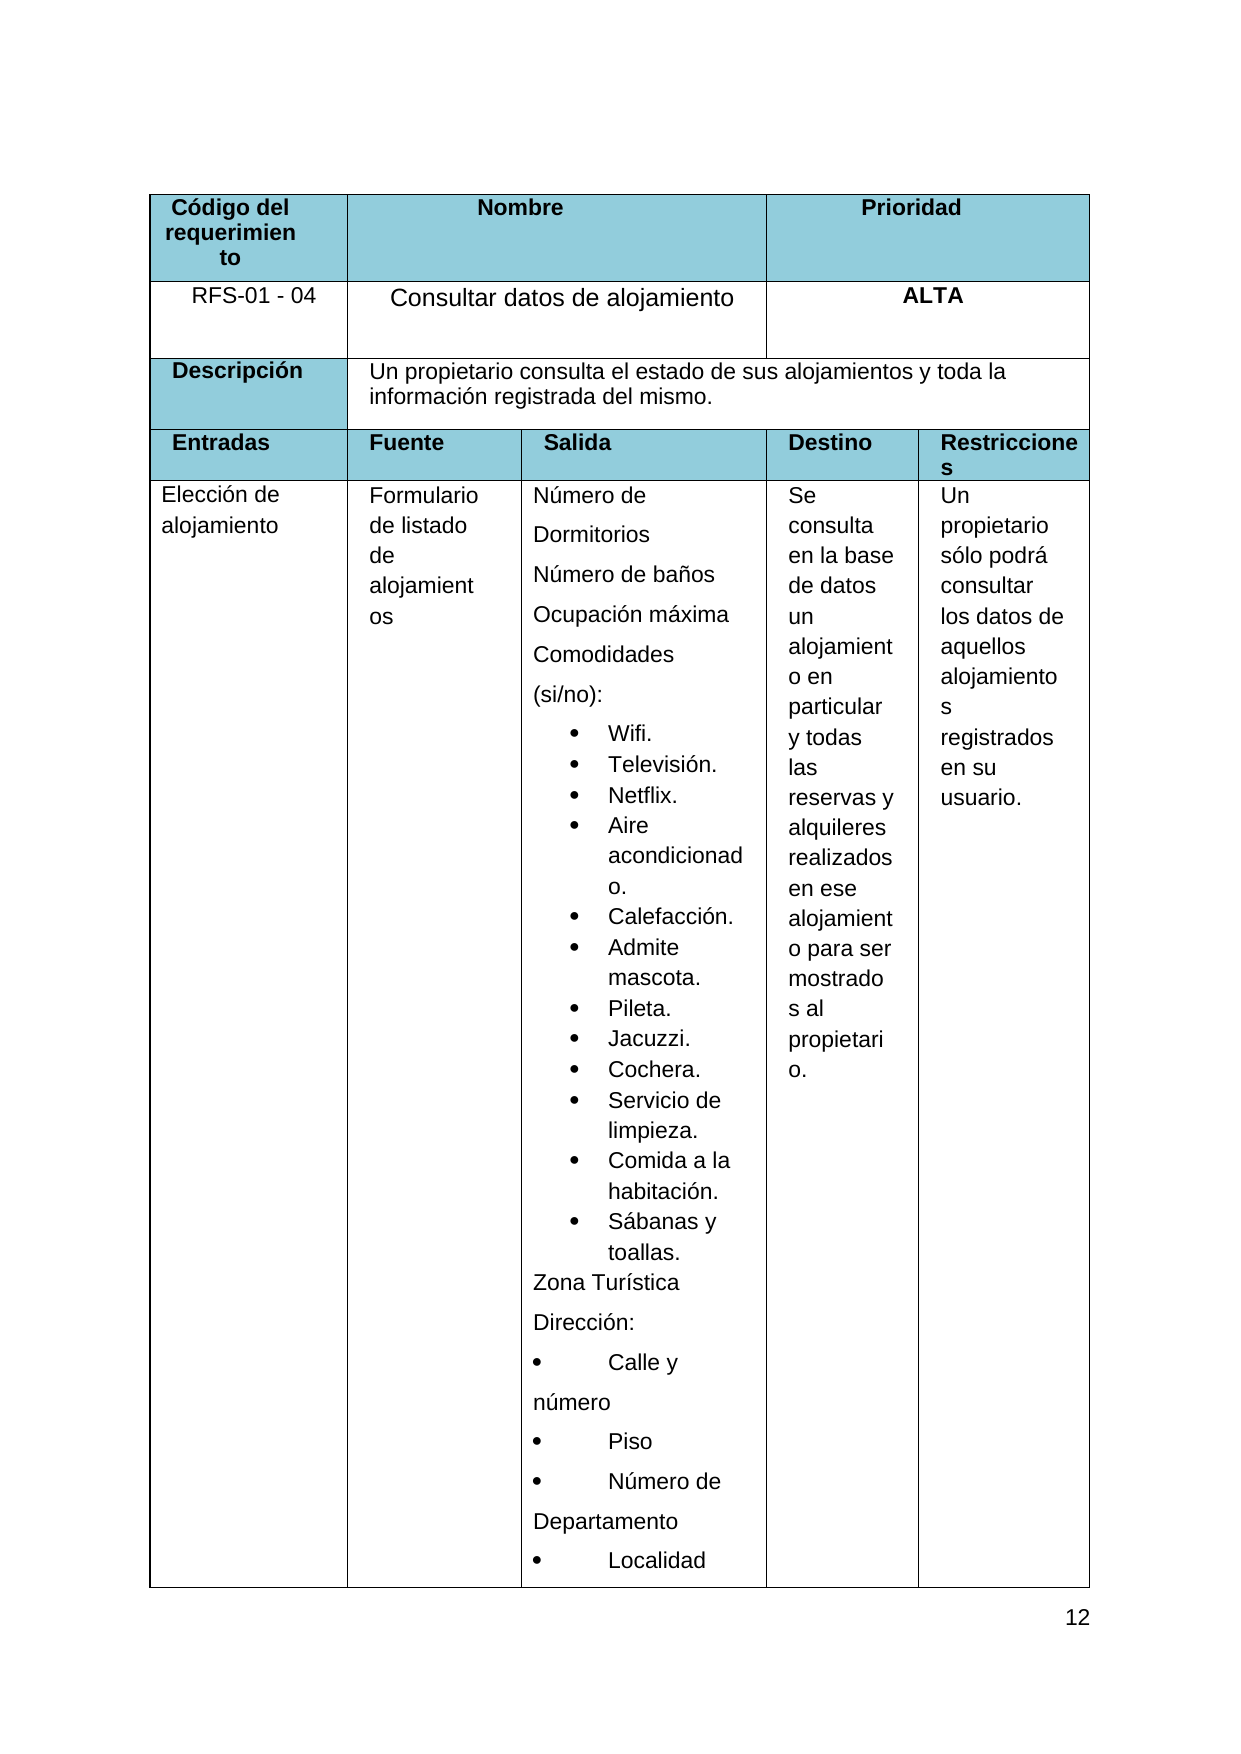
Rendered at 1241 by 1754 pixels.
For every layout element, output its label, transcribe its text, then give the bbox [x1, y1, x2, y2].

table_header Prioridad [767, 195, 1089, 281]
table_cell Un propietario sólo podrá consultar los datos de aquellos alojamientos registrados en su usuario. [919, 481, 1089, 1587]
table_cell Un propietario consulta el estado de sus alojamientos y toda la información registrada del mismo. [348, 359, 1089, 429]
table_cell Entradas [151, 430, 347, 480]
table_header Código del requerimiento [151, 195, 347, 281]
table_cell ALTA [767, 282, 1089, 358]
table_cell Fuente [348, 430, 521, 480]
table_cell Descripción [151, 359, 347, 429]
table_cell Salida [522, 430, 766, 480]
table_cell Elección de alojamiento [151, 481, 347, 1587]
table_cell Número de Dormitorios Número de baños Ocupación máxima Comodidades (si/no): Wifi. Televisión. Netflix. Aire acondicionado. Calefacción. Admite mascota. Pileta. Jacuzzi. Cochera. Servicio de limpieza. Comida a la habitación. Sábanas y toallas. Zona Turística Dirección: Calle y número Piso Número de Departamento Localidad Provincia País Fotos del Alojamiento Precio Estado de alojamiento (publicado, reservado, alquilado, suspendido) Listado histórico de reservas y alquileres del alojamiento [522, 481, 766, 1587]
table_cell Destino [767, 430, 918, 480]
table_cell Formulario de listado de alojamientos [348, 481, 521, 1587]
table_cell RFS-01 - 04 [151, 282, 347, 358]
table_cell Consultar datos de alojamiento [348, 282, 766, 358]
table_cell Restricciones [919, 430, 1089, 480]
table_header Nombre [348, 195, 766, 281]
table_cell Se consulta en la base de datos un alojamiento en particular y todas las reservas y alquileres realizados en ese alojamiento para ser mostrados al propietario. [767, 481, 918, 1587]
